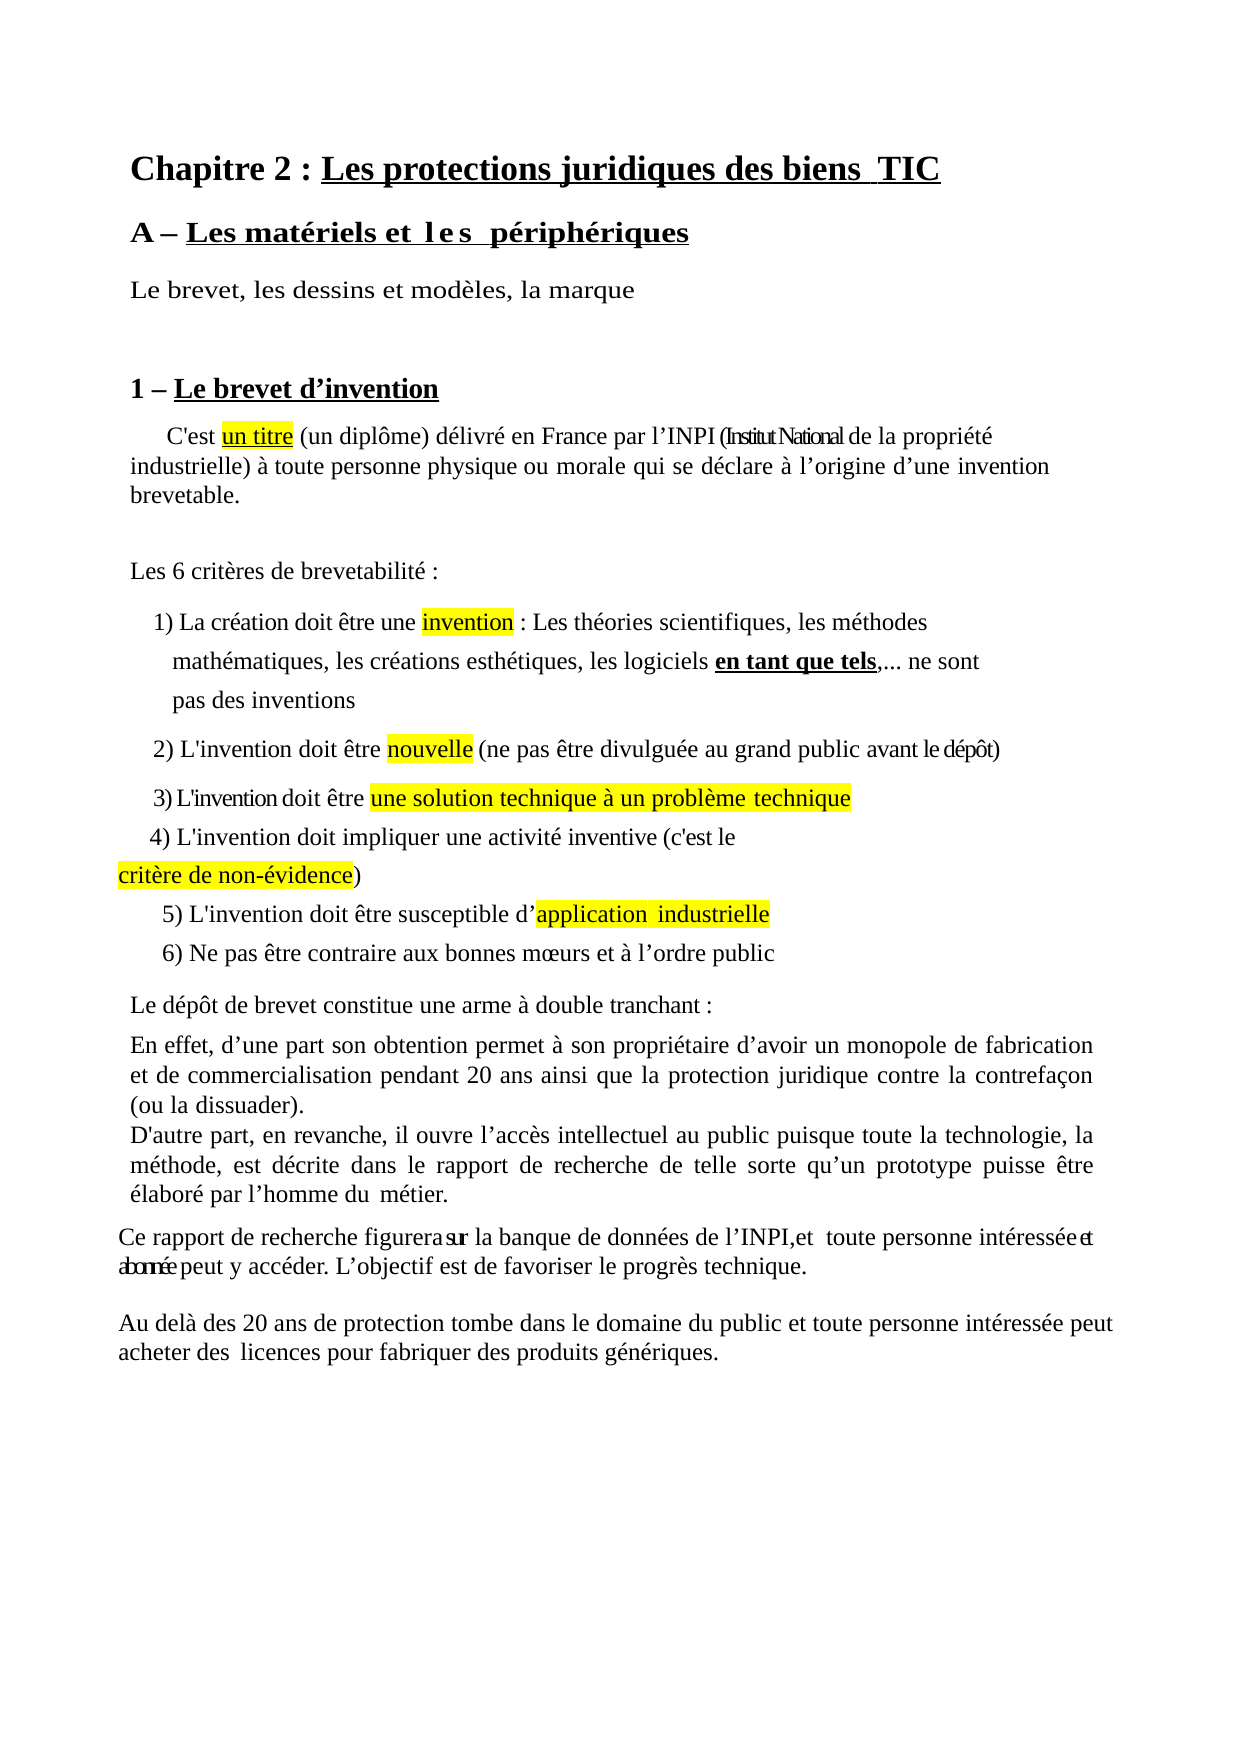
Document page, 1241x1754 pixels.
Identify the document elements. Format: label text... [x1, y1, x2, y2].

subtitle A – Les matériels et les périphériques [130, 215, 1122, 248]
list 2) L'invention doit être nouvelle (ne pas être divulguée au grand public avant le dépôt) [153, 734, 1010, 763]
text D'autre part, en revanche, il ouvre l’accès intellectuel au public puisque toute la technologie, la méthode, est décrite dans le rapport de recherche de telle sorte qu’un prototype puisse être élaboré par l’homme du métier. [130, 1120, 1094, 1208]
text Au delà des 20 ans de protection tombe dans le domaine du public et toute personne intéressée peut acheter des licences pour fabriquer des produits génériques. [118, 1308, 1122, 1366]
subtitle 1 – Le brevet d’invention [130, 371, 1122, 405]
list 3) L'invention doit être une solution technique à un problème technique [153, 783, 1010, 812]
text En effet, d’une part son obtention permet à son propriétaire d’avoir un monopole de fabrication et de commercialisation pendant 20 ans ainsi que la protection juridique contre la contrefaçon (ou la dissuader). [130, 1030, 1094, 1119]
text Les 6 critères de brevetabilité : [130, 556, 1122, 585]
subtitle Chapitre 2 : Les protections juridiques des biens TIC [130, 147, 1122, 188]
list 5) L'invention doit être susceptible d’application industrielle [118, 899, 805, 928]
text Le brevet, les dessins et modèles, la marque [130, 275, 1122, 304]
text Le dépôt de brevet constitue une arme à double tranchant : [130, 990, 1094, 1019]
text 6) Ne pas être contraire aux bonnes mœurs et à l’ordre public [118, 938, 1122, 967]
list 4) L'invention doit impliquer une activité inventive (c'est le critère de non-évidence) [118, 822, 805, 889]
list 1) La création doit être une invention : Les théories scientifiques, les méthodes mathématiques, les créations esthétiques, les logiciels en tant que tels,... ne sont pas des inventions [153, 607, 1010, 714]
text C'est un titre (un diplôme) délivré en France par l’INPI (Institut National de la propriété industrielle) à toute personne physique ou morale qui se déclare à l’origine d’une invention brevetable. [130, 421, 1101, 509]
text Ce rapport de recherche figurera sur la banque de données de l’INPI,et toute personne intéressée et abonnée peut y accéder. L’objectif est de favoriser le progrès technique. [118, 1222, 1122, 1279]
